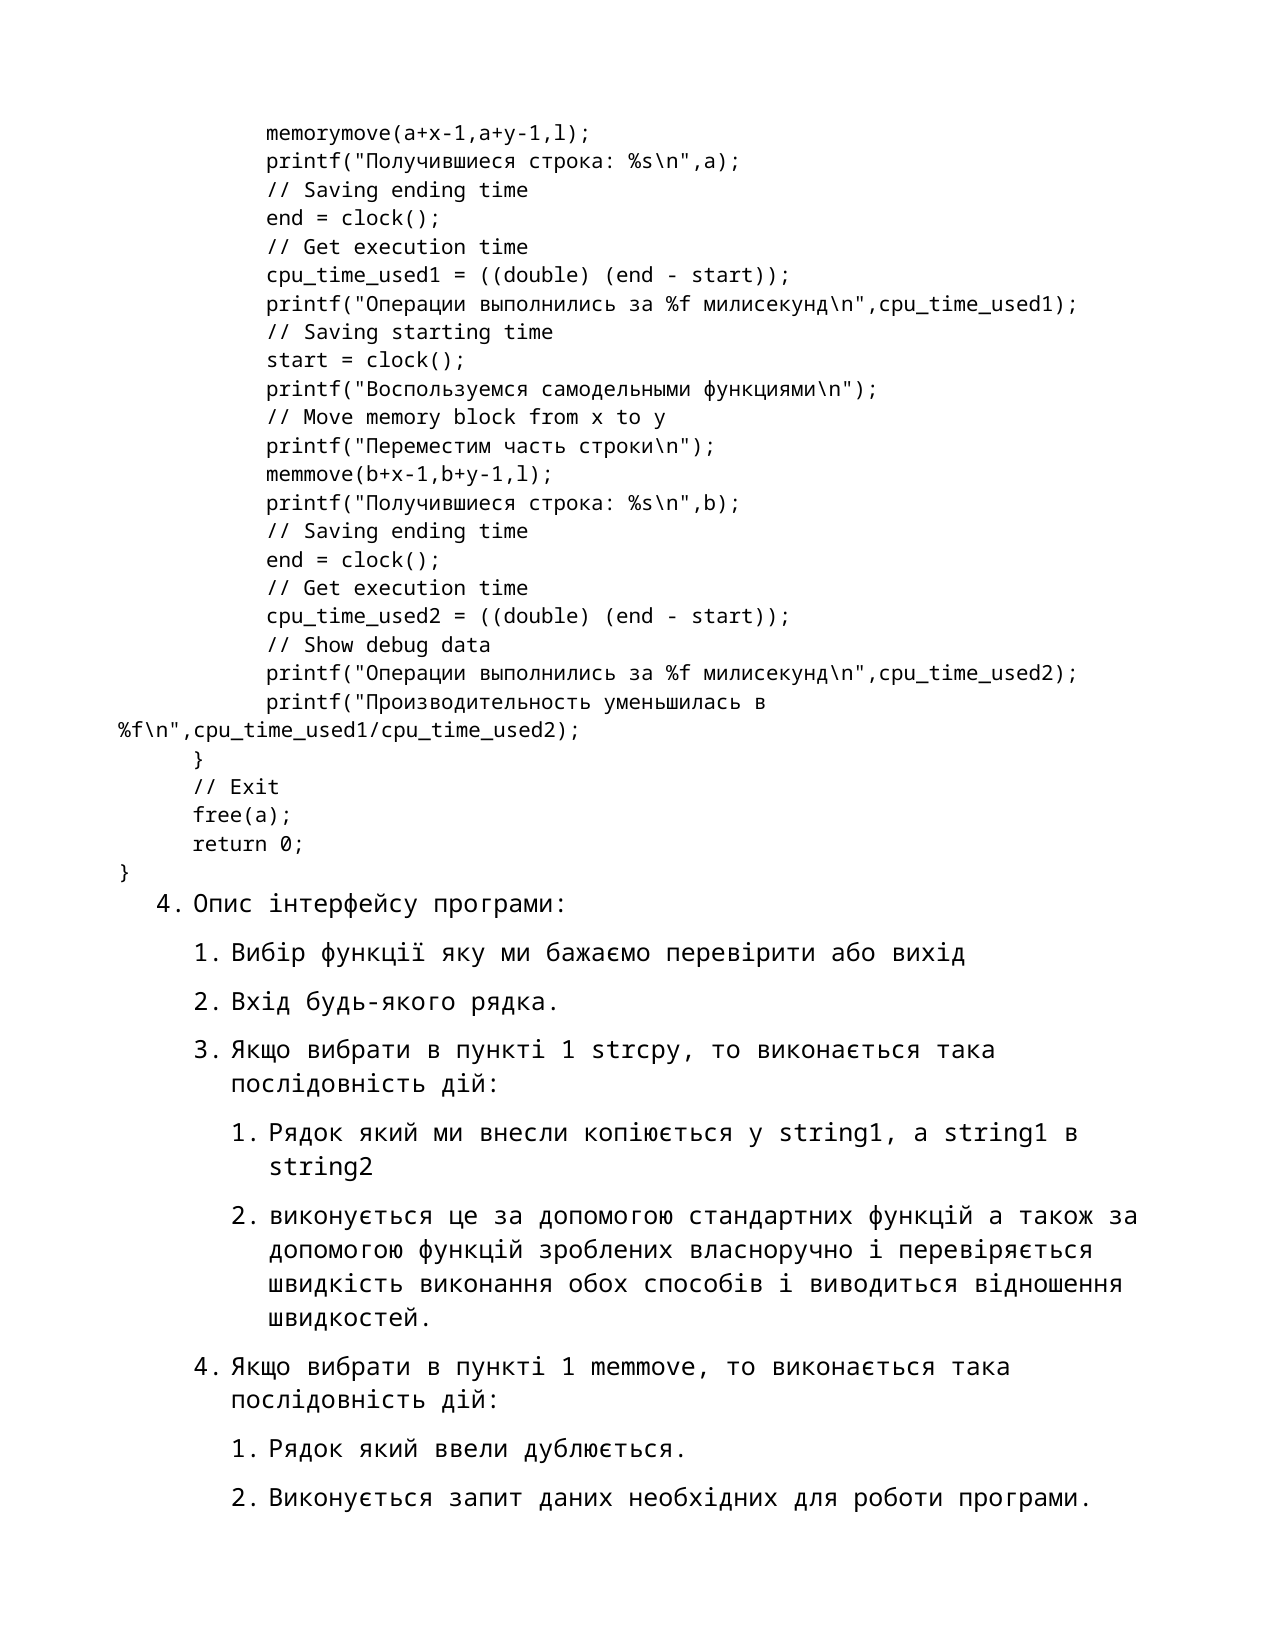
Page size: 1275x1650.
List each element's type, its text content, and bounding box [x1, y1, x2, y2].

list Вибір функції яку ми бажаємо перевірити або вихід [193, 934, 1157, 969]
list Якщо вибрати в пункті 1 memmove, то виконається така послідовність дій: [193, 1348, 1157, 1416]
text free(a); [118, 801, 1157, 829]
text memmove(b+x-1,b+y-1,l); [118, 459, 1157, 488]
list Виконується запит даних необхідних для роботи програми. [231, 1479, 1157, 1513]
text // Saving ending time [118, 516, 1157, 545]
text // Saving starting time [118, 317, 1157, 346]
text printf("Получившиеся строка: %s\n",a); [118, 147, 1157, 175]
text printf("Воспользуемся самодельными функциями\n"); [118, 374, 1157, 402]
list Опис інтерфейсу програми: [156, 886, 1157, 920]
text cpu_time_used2 = ((double) (end - start)); [118, 602, 1157, 630]
list Якщо вибрати в пункті 1 strcpy, то виконається така послідовність дій: [193, 1032, 1157, 1100]
text printf("Производительность уменьшилась в %f\n",cpu_time_used1/cpu_time_used2); [118, 687, 1157, 744]
text start = clock(); [118, 346, 1157, 374]
text cpu_time_used1 = ((double) (end - start)); [118, 260, 1157, 289]
list Вхід будь-якого рядка. [193, 983, 1157, 1017]
text } [118, 857, 1157, 886]
text // Get execution time [118, 232, 1157, 260]
text printf("Переместим часть строки\n"); [118, 431, 1157, 459]
text printf("Получившиеся строка: %s\n",b); [118, 488, 1157, 516]
text // Get execution time [118, 573, 1157, 602]
text return 0; [118, 829, 1157, 857]
text // Saving ending time [118, 175, 1157, 203]
text end = clock(); [118, 545, 1157, 573]
text end = clock(); [118, 203, 1157, 232]
text memorymove(a+x-1,a+y-1,l); [118, 118, 1157, 147]
list виконується це за допомогою стандартних функцій а також за допомогою функцій зроблених власноручно і перевіряється швидкість виконання обох способів і виводиться відношення швидкостей. [231, 1197, 1157, 1333]
text } [118, 744, 1157, 772]
text // Show debug data [118, 630, 1157, 658]
text // Exit [118, 772, 1157, 801]
text printf("Операции выполнились за %f милисекунд\n",cpu_time_used2); [118, 658, 1157, 687]
text printf("Операции выполнились за %f милисекунд\n",cpu_time_used1); [118, 289, 1157, 317]
list Рядок який ми внесли копіюється у string1, а string1 в string2 [231, 1114, 1157, 1183]
text // Move memory block from x to y [118, 402, 1157, 431]
list Рядок який ввели дублюється. [231, 1431, 1157, 1465]
